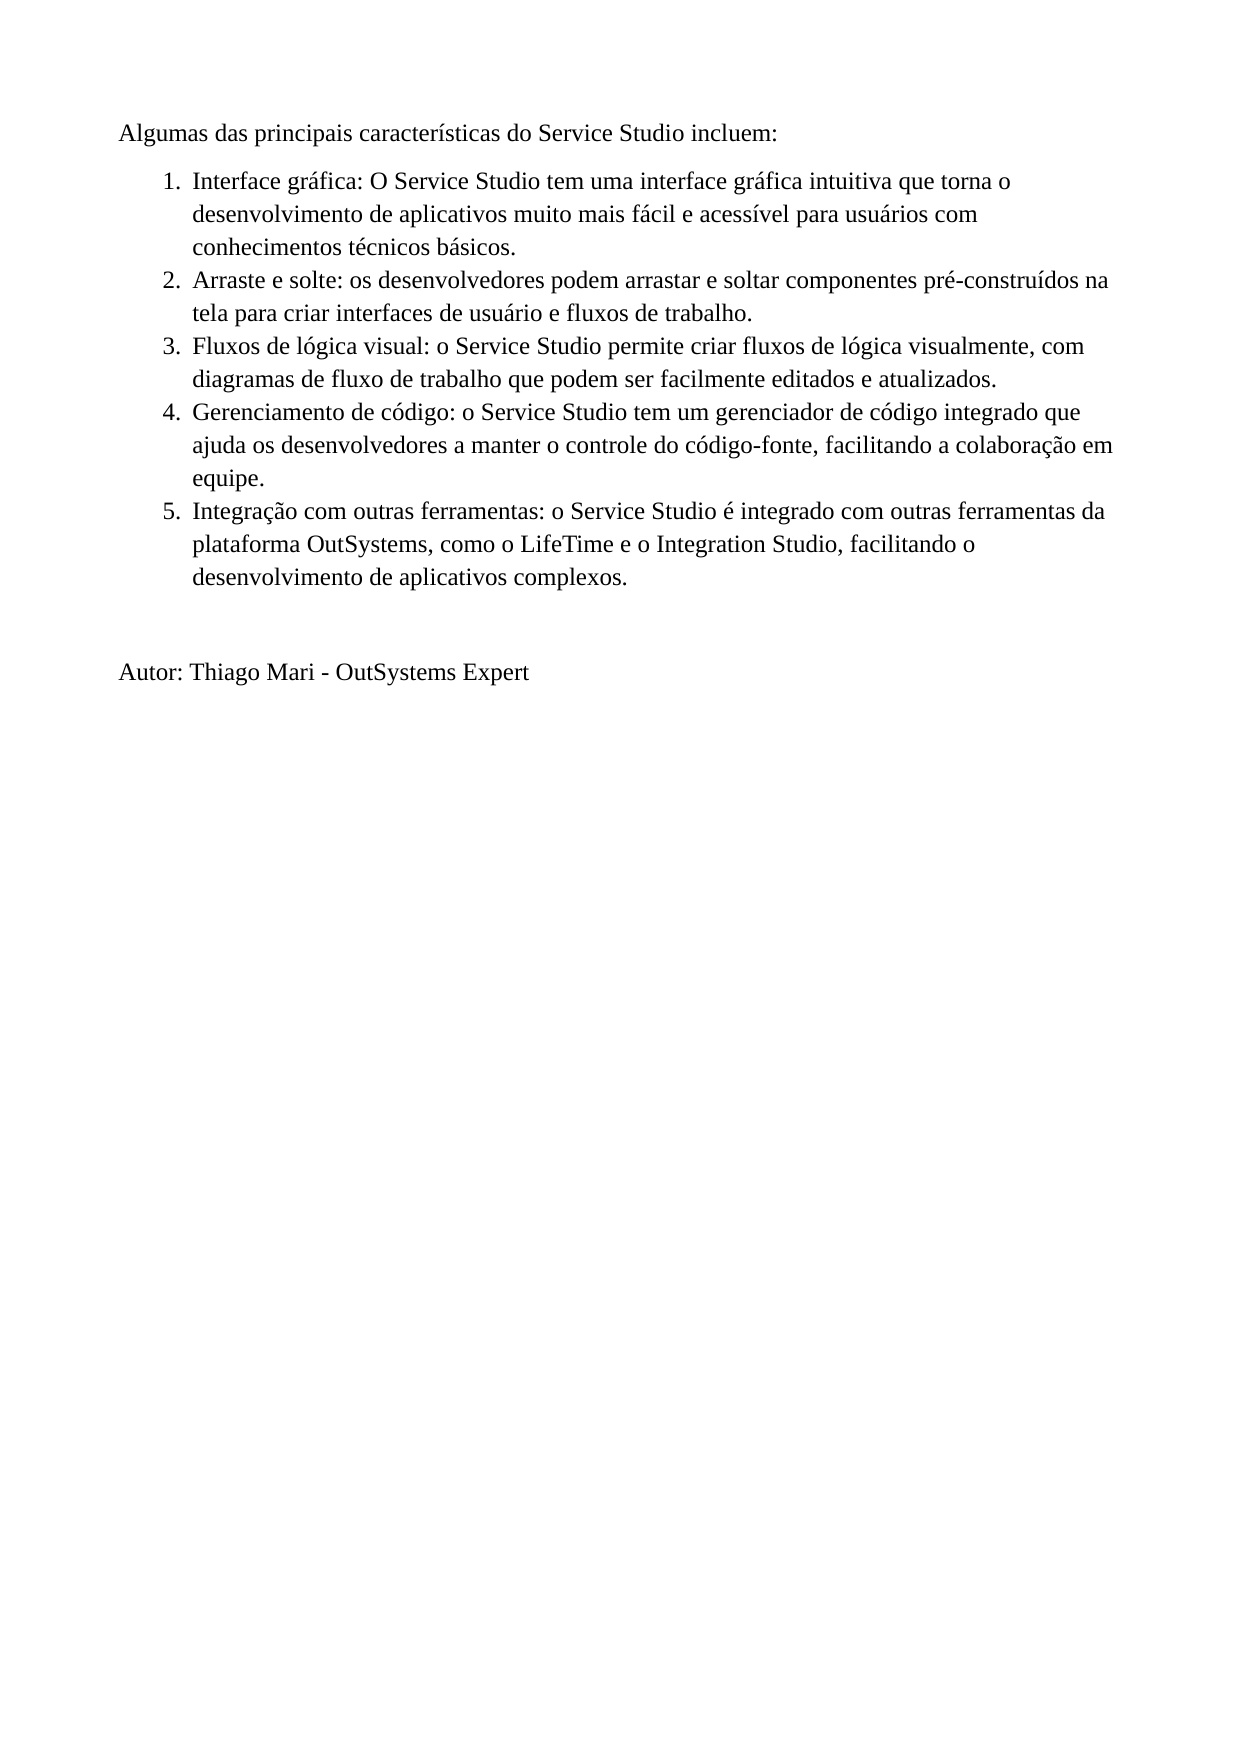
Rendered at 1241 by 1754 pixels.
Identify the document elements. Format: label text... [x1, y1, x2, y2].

text Algumas das principais características do Service Studio incluem: [118, 118, 1122, 147]
list Interface gráfica: O Service Studio tem uma interface gráfica intuitiva que torna o desenvolvimento de aplicativos muito mais fácil e acessível para usuários com conhecimentos técnicos básicos. [162, 166, 1122, 261]
list Integração com outras ferramentas: o Service Studio é integrado com outras ferramentas da plataforma OutSystems, como o LifeTime e o Integration Studio, facilitando o desenvolvimento de aplicativos complexos. [162, 496, 1122, 591]
text Autor: Thiago Mari - OutSystems Expert [118, 657, 1122, 686]
list Arraste e solte: os desenvolvedores podem arrastar e soltar componentes pré-construídos na tela para criar interfaces de usuário e fluxos de trabalho. [162, 265, 1122, 327]
list Fluxos de lógica visual: o Service Studio permite criar fluxos de lógica visualmente, com diagramas de fluxo de trabalho que podem ser facilmente editados e atualizados. [162, 331, 1122, 393]
list Gerenciamento de código: o Service Studio tem um gerenciador de código integrado que ajuda os desenvolvedores a manter o controle do código-fonte, facilitando a colaboração em equipe. [162, 397, 1122, 492]
